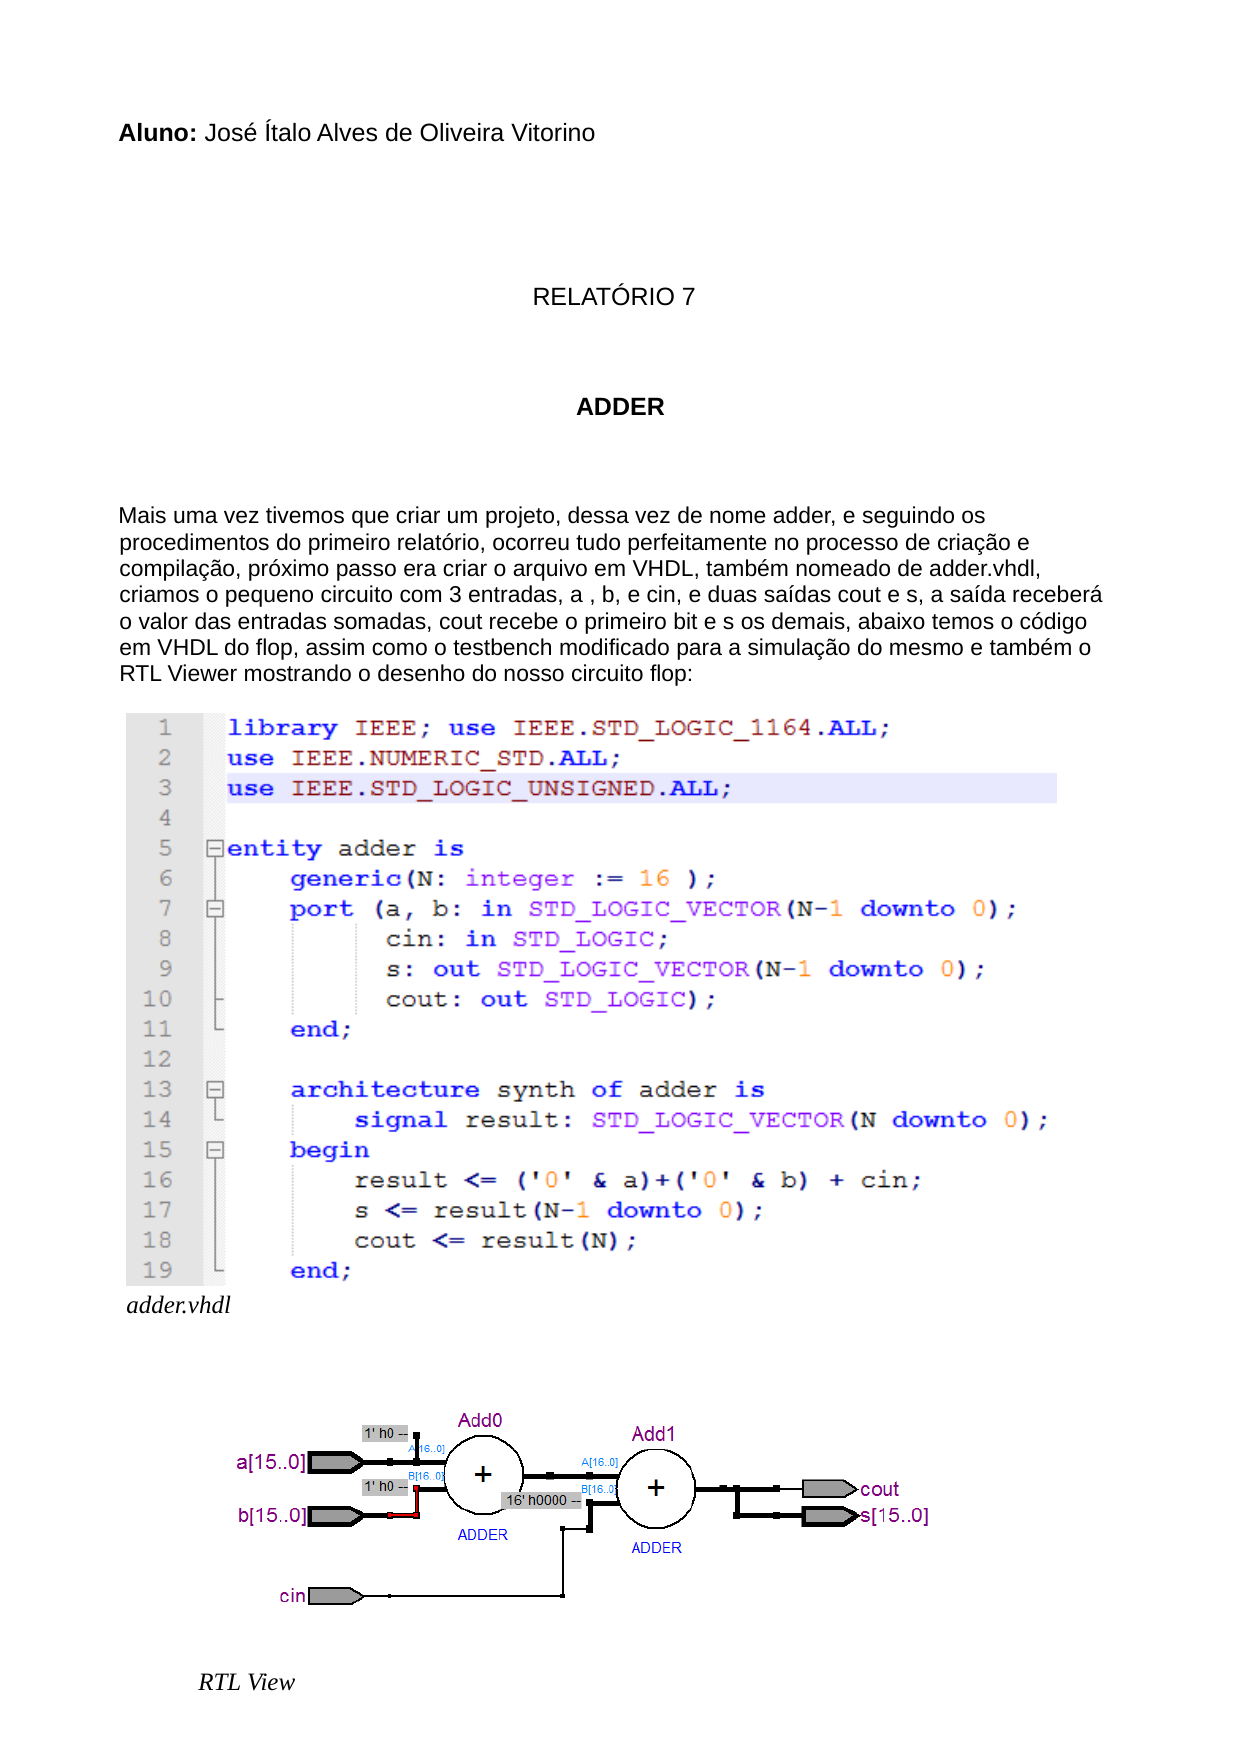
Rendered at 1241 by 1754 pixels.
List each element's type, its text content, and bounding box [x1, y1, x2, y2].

text Mais uma vez tivemos que criar um projeto, dessa vez de nome adder, e seguindo os procedimentos do primeiro relatório, ocorreu tudo perfeitamente no processo de criação e compilação, próximo passo era criar o arquivo em VHDL, também nomeado de adder.vhdl, criamos o pequeno circuito com 3 entradas, a , b, e cin, e duas saídas cout e s, a saída receberá o valor das entradas somadas, cout recebe o primeiro bit e s os demais, abaixo temos o código em VHDL do flop, assim como o testbench modificado para a simulação do mesmo e também o RTL Viewer mostrando o desenho do nosso circuito flop: [118, 502, 1110, 687]
text adder.vhdl [126, 1286, 1057, 1319]
text ADDER [118, 392, 1122, 421]
picture [126, 713, 1057, 1286]
picture [198, 1358, 966, 1662]
text RTL View [198, 1662, 965, 1695]
text Aluno: José Ítalo Alves de Oliveira Vitorino [118, 118, 1110, 147]
text RELATÓRIO 7 [118, 281, 1110, 310]
